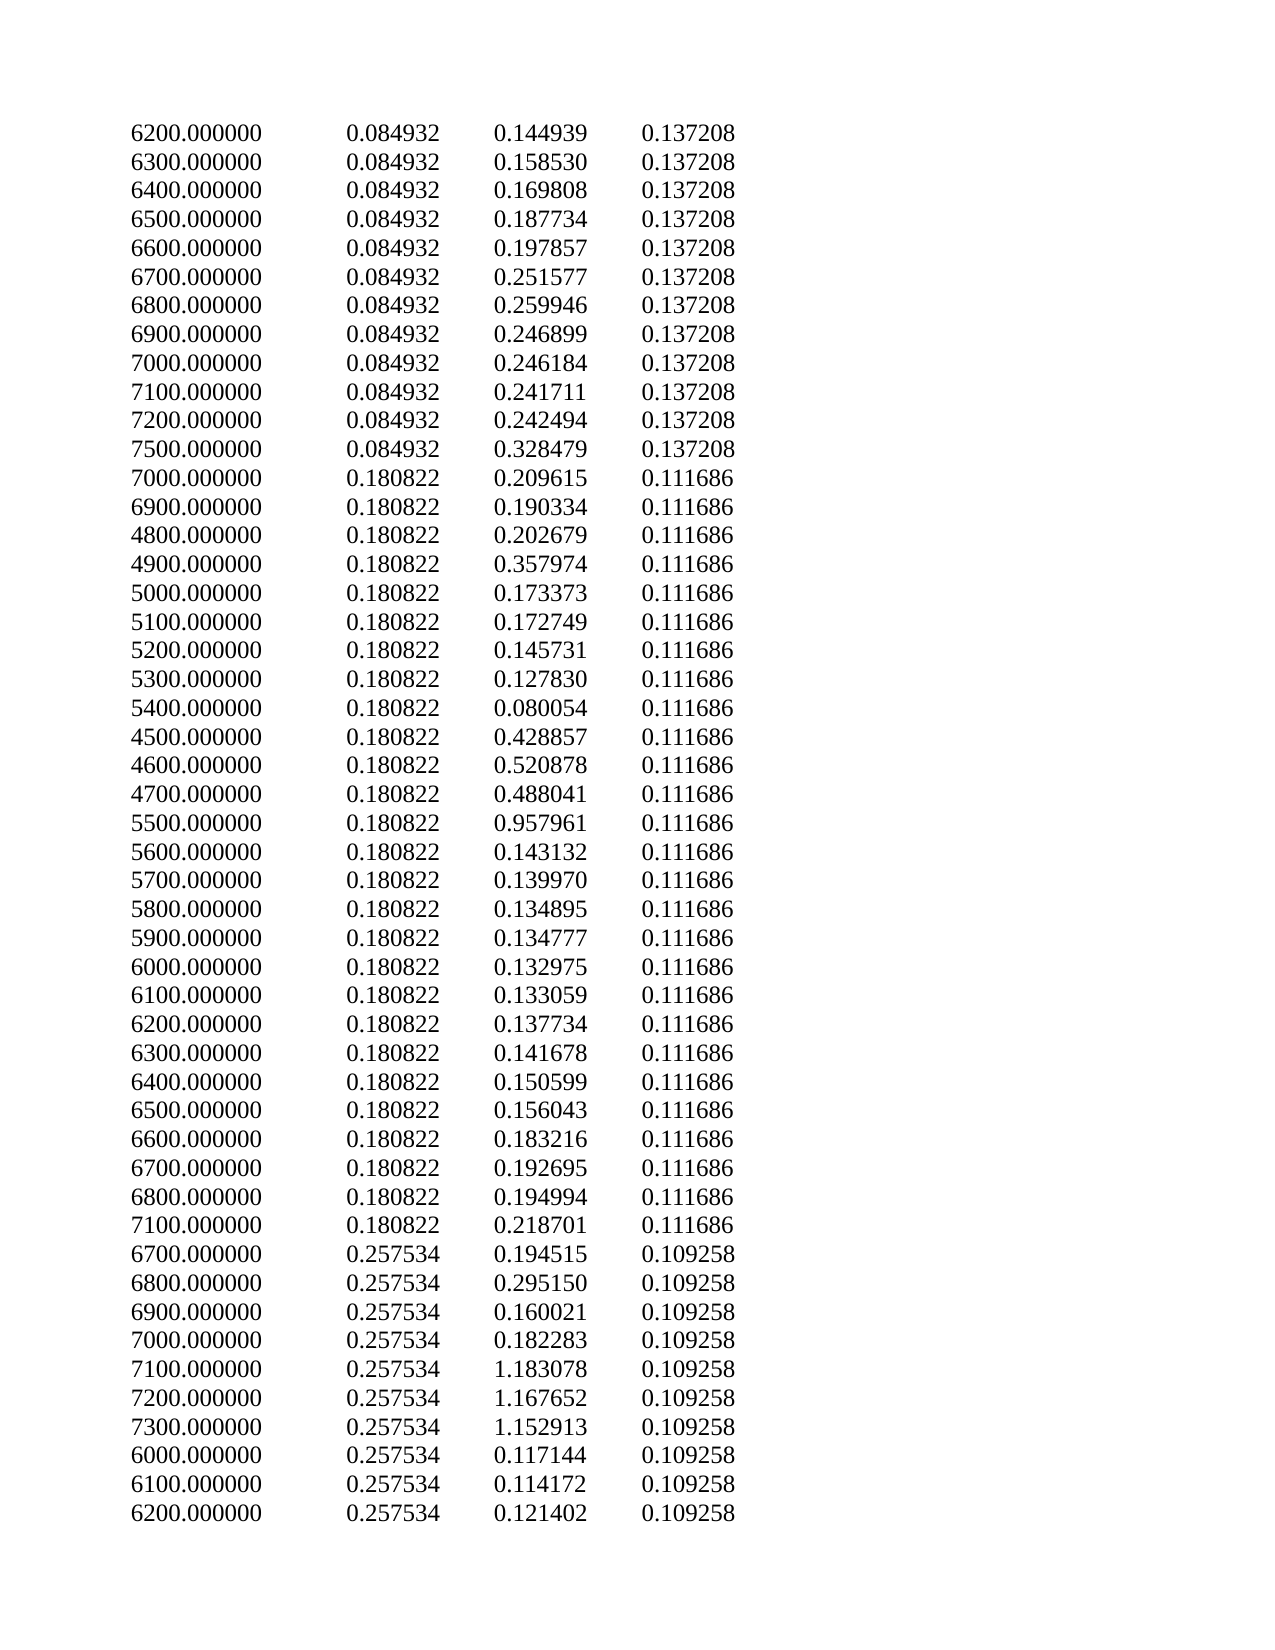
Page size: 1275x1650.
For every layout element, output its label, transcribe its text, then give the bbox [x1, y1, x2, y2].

text 7000.000000 0.084932 0.246184 0.137208 [118, 348, 1157, 377]
text 5700.000000 0.180822 0.139970 0.111686 [118, 866, 1157, 894]
text 6800.000000 0.180822 0.194994 0.111686 [118, 1182, 1157, 1211]
text 7200.000000 0.084932 0.242494 0.137208 [118, 406, 1157, 434]
text 6600.000000 0.084932 0.197857 0.137208 [118, 233, 1157, 262]
text 5500.000000 0.180822 0.957961 0.111686 [118, 808, 1157, 837]
text 4900.000000 0.180822 0.357974 0.111686 [118, 549, 1157, 578]
text 7100.000000 0.180822 0.218701 0.111686 [118, 1211, 1157, 1239]
text 7100.000000 0.084932 0.241711 0.137208 [118, 377, 1157, 406]
text 6800.000000 0.084932 0.259946 0.137208 [118, 291, 1157, 319]
text 6500.000000 0.084932 0.187734 0.137208 [118, 204, 1157, 233]
text 6900.000000 0.180822 0.190334 0.111686 [118, 492, 1157, 521]
text 7000.000000 0.257534 0.182283 0.109258 [118, 1326, 1157, 1354]
text 7300.000000 0.257534 1.152913 0.109258 [118, 1412, 1157, 1441]
text 7200.000000 0.257534 1.167652 0.109258 [118, 1383, 1157, 1412]
text 5400.000000 0.180822 0.080054 0.111686 [118, 693, 1157, 722]
text 5300.000000 0.180822 0.127830 0.111686 [118, 664, 1157, 693]
text 4500.000000 0.180822 0.428857 0.111686 [118, 722, 1157, 751]
text 5200.000000 0.180822 0.145731 0.111686 [118, 636, 1157, 664]
text 6400.000000 0.084932 0.169808 0.137208 [118, 176, 1157, 204]
text 6100.000000 0.180822 0.133059 0.111686 [118, 981, 1157, 1009]
text 5800.000000 0.180822 0.134895 0.111686 [118, 894, 1157, 923]
text 6400.000000 0.180822 0.150599 0.111686 [118, 1067, 1157, 1096]
text 6500.000000 0.180822 0.156043 0.111686 [118, 1096, 1157, 1124]
text 4600.000000 0.180822 0.520878 0.111686 [118, 751, 1157, 779]
text 7100.000000 0.257534 1.183078 0.109258 [118, 1354, 1157, 1383]
text 6600.000000 0.180822 0.183216 0.111686 [118, 1124, 1157, 1153]
text 5000.000000 0.180822 0.173373 0.111686 [118, 578, 1157, 607]
text 5100.000000 0.180822 0.172749 0.111686 [118, 607, 1157, 636]
text 4700.000000 0.180822 0.488041 0.111686 [118, 779, 1157, 808]
text 6300.000000 0.180822 0.141678 0.111686 [118, 1038, 1157, 1067]
text 5900.000000 0.180822 0.134777 0.111686 [118, 923, 1157, 952]
text 6100.000000 0.257534 0.114172 0.109258 [118, 1469, 1157, 1498]
text 5600.000000 0.180822 0.143132 0.111686 [118, 837, 1157, 866]
text 6000.000000 0.257534 0.117144 0.109258 [118, 1441, 1157, 1469]
text 4800.000000 0.180822 0.202679 0.111686 [118, 521, 1157, 549]
text 6700.000000 0.084932 0.251577 0.137208 [118, 262, 1157, 291]
text 6200.000000 0.257534 0.121402 0.109258 [118, 1498, 1157, 1527]
text 6700.000000 0.257534 0.194515 0.109258 [118, 1239, 1157, 1268]
text 7500.000000 0.084932 0.328479 0.137208 [118, 434, 1157, 463]
text 6200.000000 0.084932 0.144939 0.137208 [118, 118, 1157, 147]
text 6300.000000 0.084932 0.158530 0.137208 [118, 147, 1157, 176]
text 6800.000000 0.257534 0.295150 0.109258 [118, 1268, 1157, 1297]
text 6900.000000 0.257534 0.160021 0.109258 [118, 1297, 1157, 1326]
text 6200.000000 0.180822 0.137734 0.111686 [118, 1009, 1157, 1038]
text 6700.000000 0.180822 0.192695 0.111686 [118, 1153, 1157, 1182]
text 6900.000000 0.084932 0.246899 0.137208 [118, 319, 1157, 348]
text 6000.000000 0.180822 0.132975 0.111686 [118, 952, 1157, 981]
text 7000.000000 0.180822 0.209615 0.111686 [118, 463, 1157, 492]
